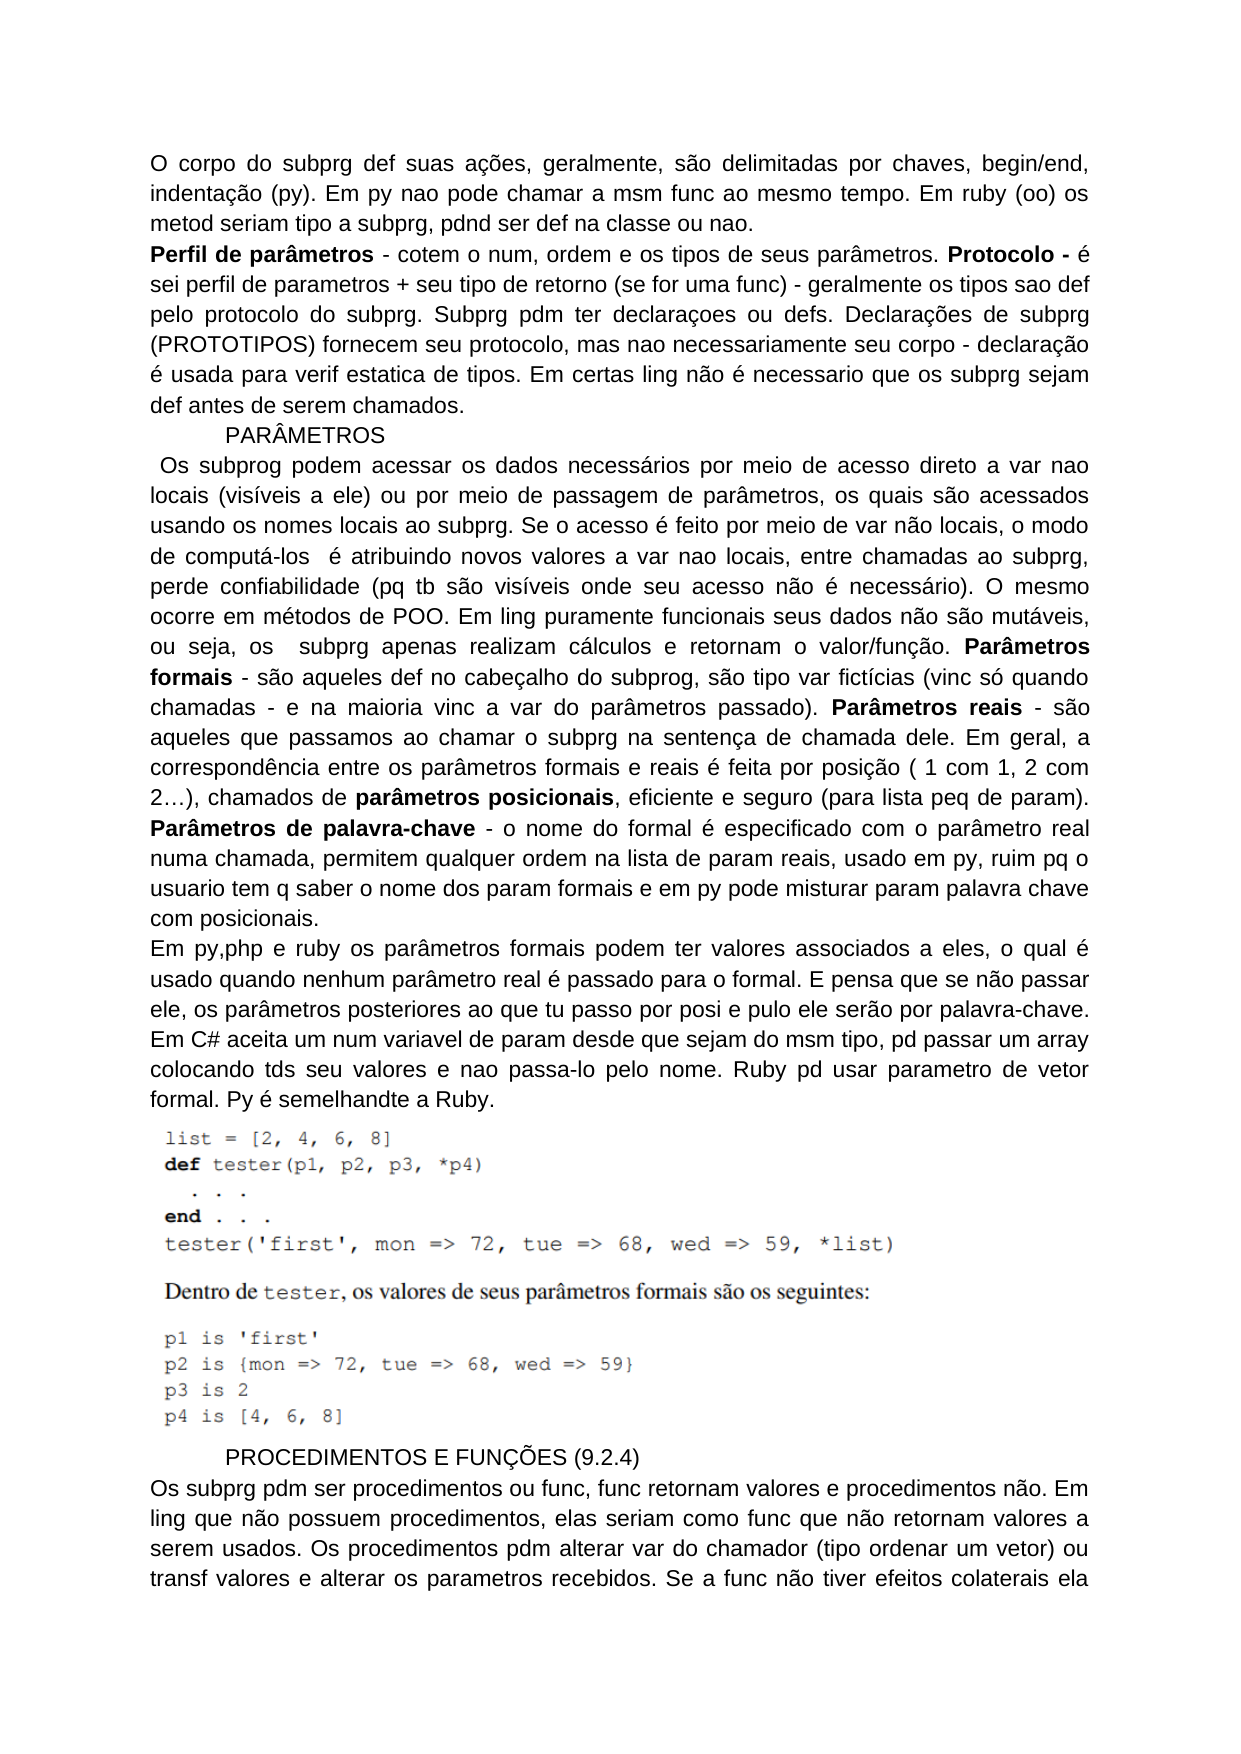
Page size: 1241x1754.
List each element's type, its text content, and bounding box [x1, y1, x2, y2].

picture [150, 1116, 973, 1441]
text Os subprog podem acessar os dados necessários por meio de acesso direto a var nao locais (visíveis a ele) ou por meio de passagem de parâmetros, os quais são acessados usando os nomes locais ao subprg. Se o acesso é feito por meio de var não locais, o modo de computá-los é atribuindo novos valores a var nao locais, entre chamadas ao subprg, perde confiabilidade (pq tb são visíveis onde seu acesso não é necessário). O mesmo ocorre em métodos de POO. Em ling puramente funcionais seus dados não são mutáveis, ou seja, os subprg apenas realizam cálculos e retornam o valor/função. Parâmetros formais - são aqueles def no cabeçalho do subprog, são tipo var fictícias (vinc só quando chamadas - e na maioria vinc a var do parâmetros passado). Parâmetros reais - são aqueles que passamos ao chamar o subprg na sentença de chamada dele. Em geral, a correspondência entre os parâmetros formais e reais é feita por posição ( 1 com 1, 2 com 2…), chamados de parâmetros posicionais, eficiente e seguro (para lista peq de param). Parâmetros de palavra-chave - o nome do formal é especificado com o parâmetro real numa chamada, permitem qualquer ordem na lista de param reais, usado em py, ruim pq o usuario tem q saber o nome dos param formais e em py pode misturar param palavra chave com posicionais. [150, 452, 1090, 932]
text PROCEDIMENTOS E FUNÇÕES (9.2.4) [150, 1444, 1090, 1471]
text PARÂMETROS [150, 422, 1090, 448]
text Os subprg pdm ser procedimentos ou func, func retornam valores e procedimentos não. Em ling que não possuem procedimentos, elas seriam como func que não retornam valores a serem usados. Os procedimentos pdm alterar var do chamador (tipo ordenar um vetor) ou transf valores e alterar os parametros recebidos. Se a func não tiver efeitos colaterais ela [150, 1474, 1090, 1591]
text Perfil de parâmetros - cotem o num, ordem e os tipos de seus parâmetros. Protocolo - é sei perfil de parametros + seu tipo de retorno (se for uma func) - geralmente os tipos sao def pelo protocolo do subprg. Subprg pdm ter declaraçoes ou defs. Declarações de subprg (PROTOTIPOS) fornecem seu protocolo, mas nao necessariamente seu corpo - declaração é usada para verif estatica de tipos. Em certas ling não é necessario que os subprg sejam def antes de serem chamados. [150, 241, 1090, 418]
text Em py,php e ruby os parâmetros formais podem ter valores associados a eles, o qual é usado quando nenhum parâmetro real é passado para o formal. E pensa que se não passar ele, os parâmetros posteriores ao que tu passo por posi e pulo ele serão por palavra-chave. Em C# aceita um num variavel de param desde que sejam do msm tipo, pd passar um array colocando tds seu valores e nao passa-lo pelo nome. Ruby pd usar parametro de vetor formal. Py é semelhandte a Ruby. [150, 935, 1090, 1113]
text O corpo do subprg def suas ações, geralmente, são delimitadas por chaves, begin/end, indentação (py). Em py nao pode chamar a msm func ao mesmo tempo. Em ruby (oo) os metod seriam tipo a subprg, pdnd ser def na classe ou nao. [150, 150, 1090, 237]
